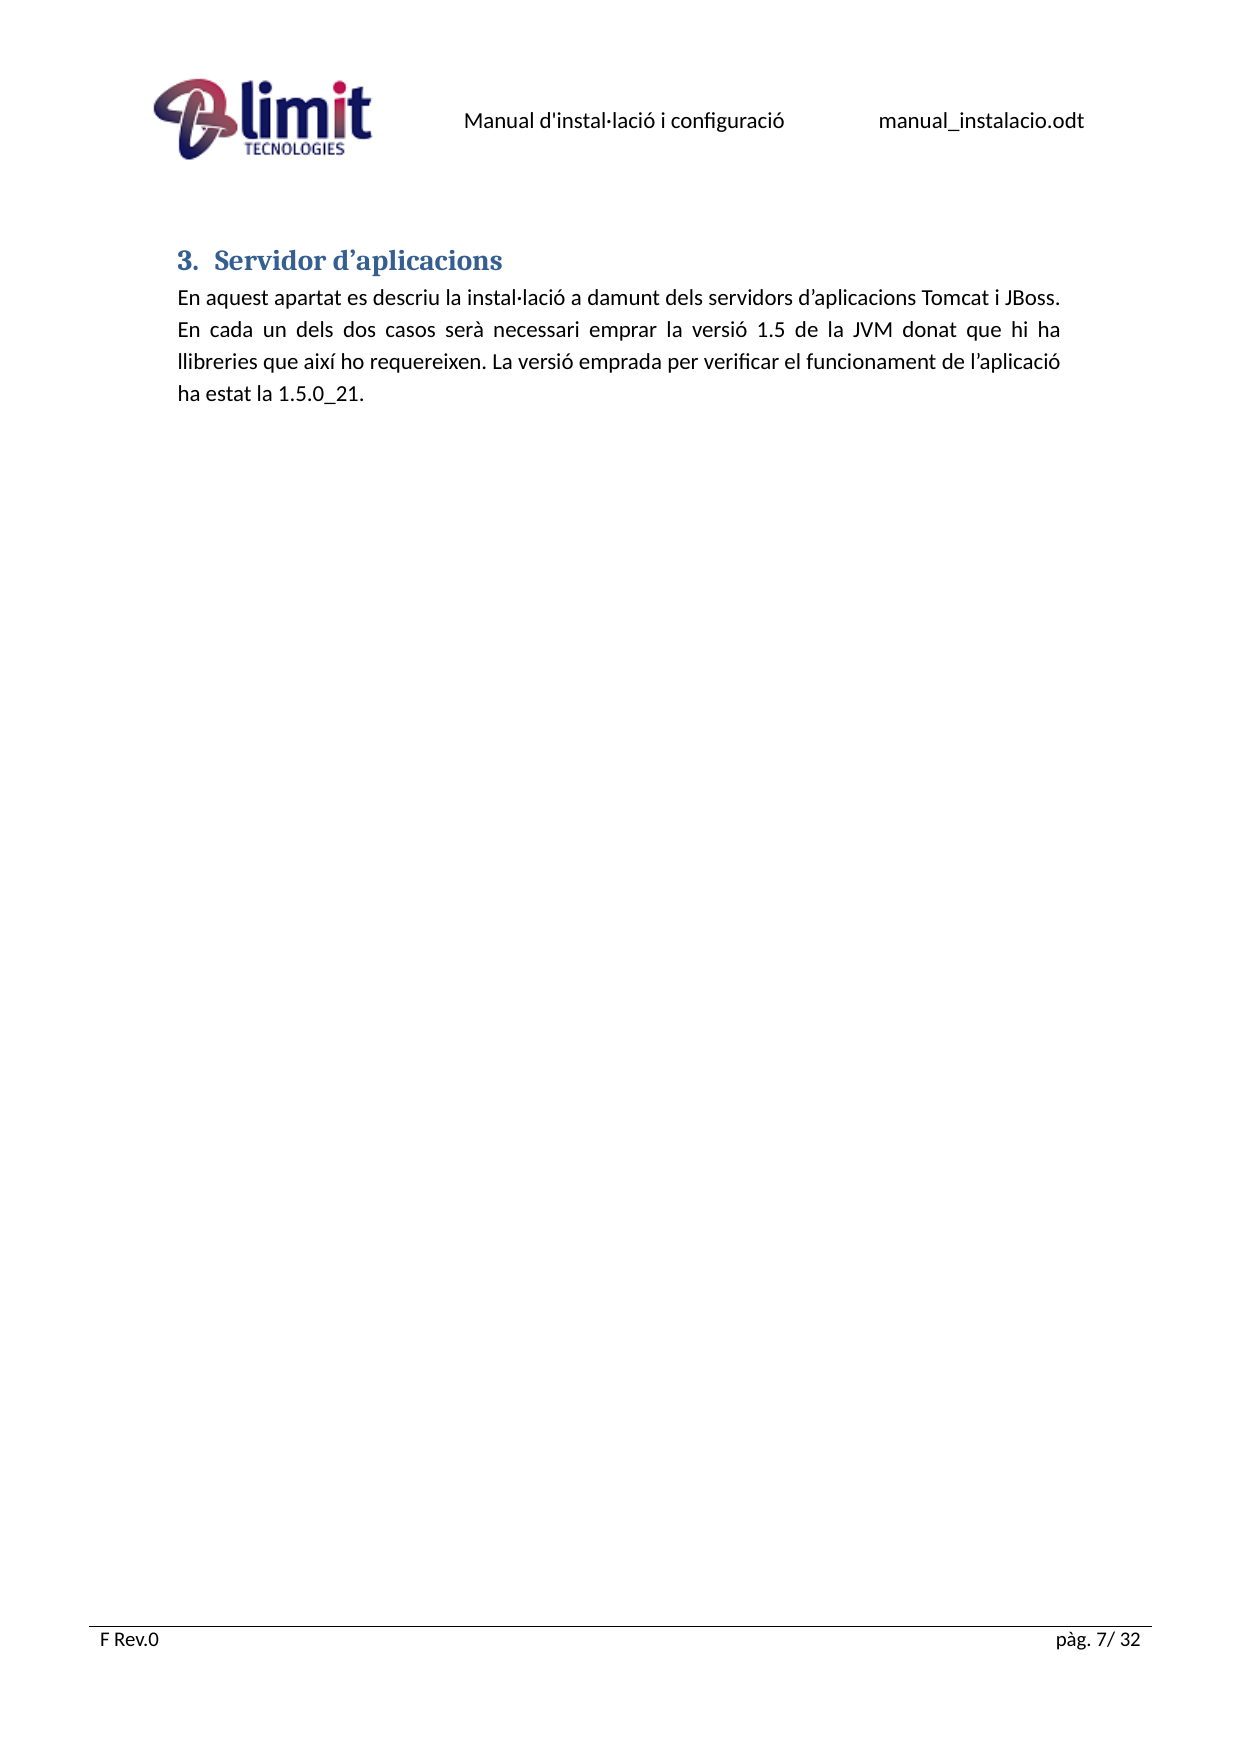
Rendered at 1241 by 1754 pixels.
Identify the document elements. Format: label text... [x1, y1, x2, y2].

subtitle Servidor d’aplicacions [177, 244, 1063, 278]
text En aquest apartat es descriu la instal·lació a damunt dels servidors d’aplicacions Tomcat i JBoss. En cada un dels dos casos serà necessari emprar la versió 1.5 de la JVM donat que hi ha llibreries que així ho requereixen. La versió emprada per verificar el funcionament de l’aplicació ha estat la 1.5.0_21. [177, 283, 1063, 407]
picture [148, 73, 379, 166]
